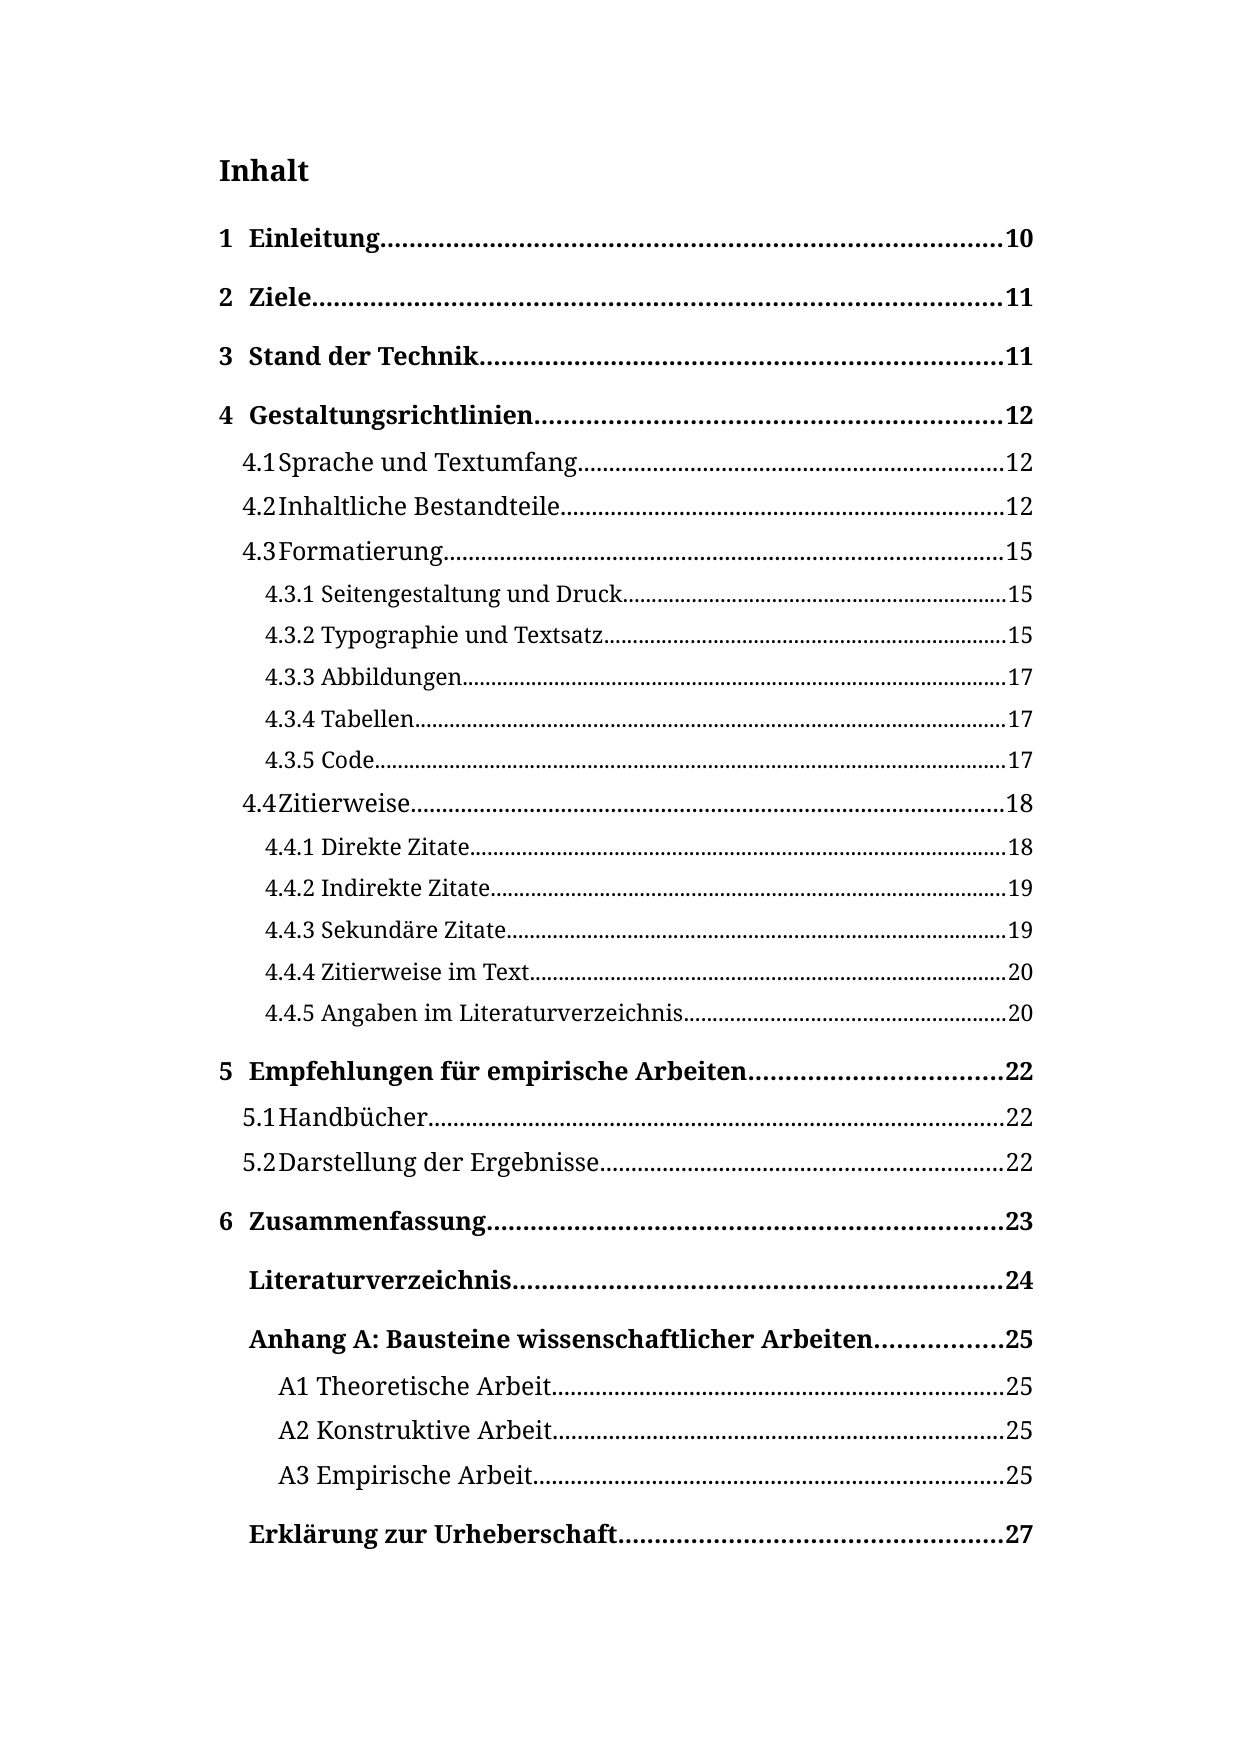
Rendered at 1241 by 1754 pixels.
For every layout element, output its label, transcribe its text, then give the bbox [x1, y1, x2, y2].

subtitle Inhalt [219, 150, 1033, 190]
text A1 Theoretische Arbeit 25 [242, 1368, 1033, 1402]
text 4.4.4 Zitierweise im Text 20 [265, 956, 1033, 987]
text 4.3.1 Seitengestaltung und Druck 15 [265, 578, 1033, 609]
text A3 Empirische Arbeit 25 [242, 1457, 1033, 1491]
text 4.1 Sprache und Textumfang 12 [242, 444, 1033, 478]
text 4.3 Formatierung 15 [242, 533, 1033, 567]
text 4.4.3 Sekundäre Zitate 19 [265, 914, 1033, 945]
text 3 Stand der Technik 11 [219, 339, 1033, 373]
text 4.3.3 Abbildungen 17 [265, 661, 1033, 692]
text 2 Ziele 11 [219, 280, 1033, 314]
text Anhang A: Bausteine wissenschaftlicher Arbeiten 25 [219, 1322, 1033, 1356]
text 4.4 Zitierweise 18 [242, 786, 1033, 820]
text 4.3.2 Typographie und Textsatz 15 [265, 619, 1033, 651]
text 4.4.2 Indirekte Zitate 19 [265, 872, 1033, 903]
text Literaturverzeichnis 24 [219, 1263, 1033, 1297]
text A2 Konstruktive Arbeit 25 [242, 1413, 1033, 1447]
text 6 Zusammenfassung 23 [219, 1204, 1033, 1238]
text 4.4.1 Direkte Zitate 18 [265, 831, 1033, 862]
text 5.1 Handbücher 22 [242, 1100, 1033, 1134]
text 4.3.5 Code 17 [265, 744, 1033, 776]
text 5.2 Darstellung der Ergebnisse 22 [242, 1144, 1033, 1179]
text 4.4.5 Angaben im Literaturverzeichnis 20 [265, 997, 1033, 1028]
text 4.3.4 Tabellen 17 [265, 703, 1033, 734]
text 5 Empfehlungen für empirische Arbeiten 22 [219, 1053, 1033, 1088]
text 1 Einleitung 10 [219, 221, 1033, 255]
text 4.2 Inhaltliche Bestandteile 12 [242, 489, 1033, 523]
text Erklärung zur Urheberschaft 27 [219, 1516, 1033, 1550]
text 4 Gestaltungsrichtlinien 12 [219, 398, 1033, 432]
